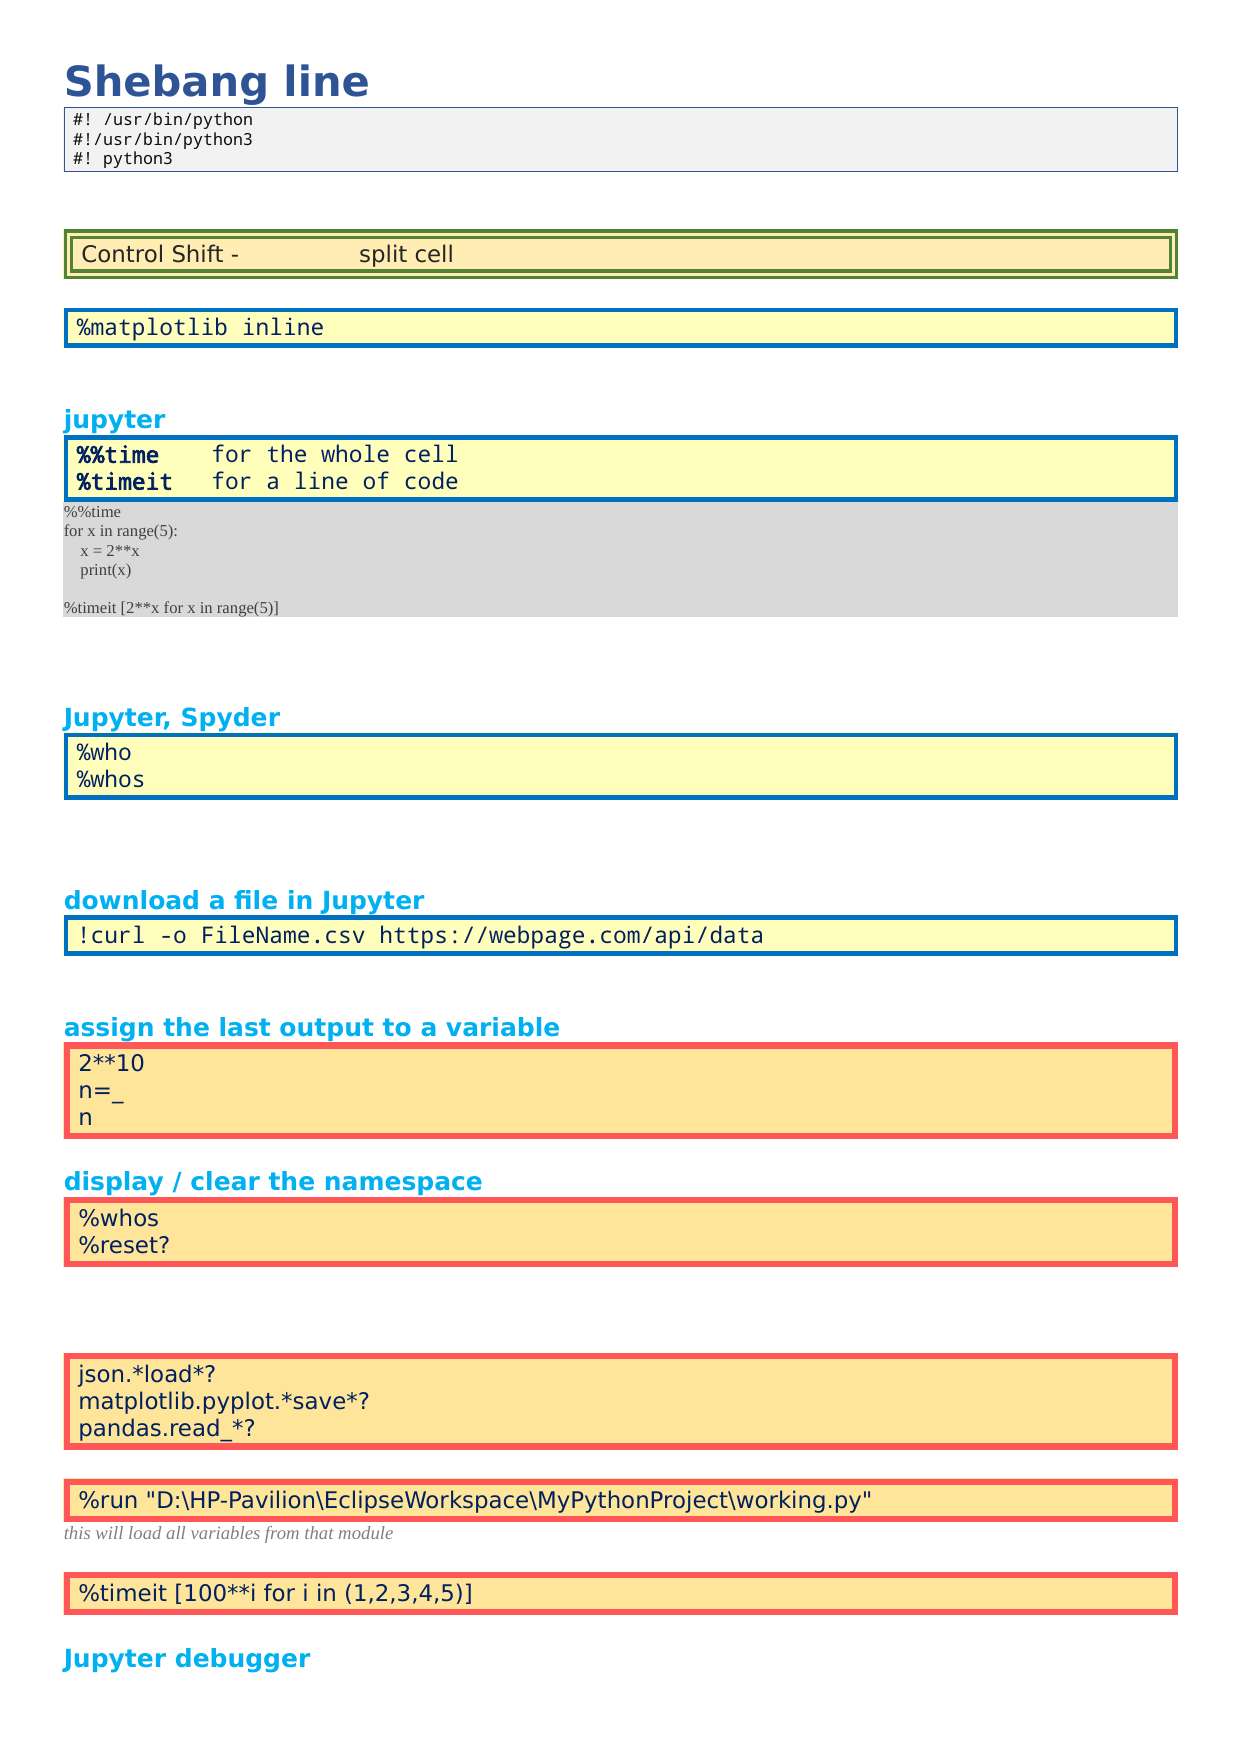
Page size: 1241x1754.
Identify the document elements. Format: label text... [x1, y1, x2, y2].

text %who [68, 737, 1174, 759]
text n=_ [70, 1069, 1172, 1096]
title Jupyter, Spyder [63, 703, 1178, 732]
text Control Shift - split cell [67, 233, 1175, 276]
text Shebang line [63, 58, 1178, 107]
text pandas.read_*? [70, 1406, 1172, 1443]
text %reset? [70, 1223, 1172, 1261]
text %timeit [100**i for i in (1,2,3,4,5)] [70, 1578, 1172, 1609]
title display / clear the namespace [63, 1168, 1178, 1197]
text #! /usr/bin/python [65, 108, 1177, 126]
text n [70, 1096, 1172, 1133]
text !curl -o FileName.csv https://webpage.com/api/data [68, 920, 1174, 951]
text json.*load*? [70, 1359, 1172, 1380]
title Jupyter debugger [63, 1644, 1178, 1673]
text %%time [63, 502, 1178, 521]
text print(x) [63, 559, 1178, 579]
text %%time for the whole cell [68, 440, 1174, 462]
text %matplotlib inline [68, 312, 1174, 343]
text 2**10 [70, 1049, 1172, 1069]
text %whos [68, 759, 1174, 795]
text %whos [70, 1203, 1172, 1223]
text #! python3 [65, 146, 1177, 171]
text #!/usr/bin/python3 [65, 126, 1177, 146]
text this will load all variables from that module [63, 1522, 1178, 1543]
text %run "D:\HP-Pavilion\EclipseWorkspace\MyPythonProject\working.py" [70, 1485, 1172, 1516]
text %timeit [2**x for x in range(5)] [63, 598, 1178, 617]
text matplotlib.pyplot.*save*? [70, 1380, 1172, 1406]
text x = 2**x [63, 540, 1178, 559]
text %timeit for a line of code [68, 462, 1174, 497]
title download a file in Jupyter [63, 886, 1178, 915]
text for x in range(5): [63, 521, 1178, 540]
title jupyter [63, 406, 1178, 435]
title assign the last output to a variable [63, 1013, 1178, 1042]
